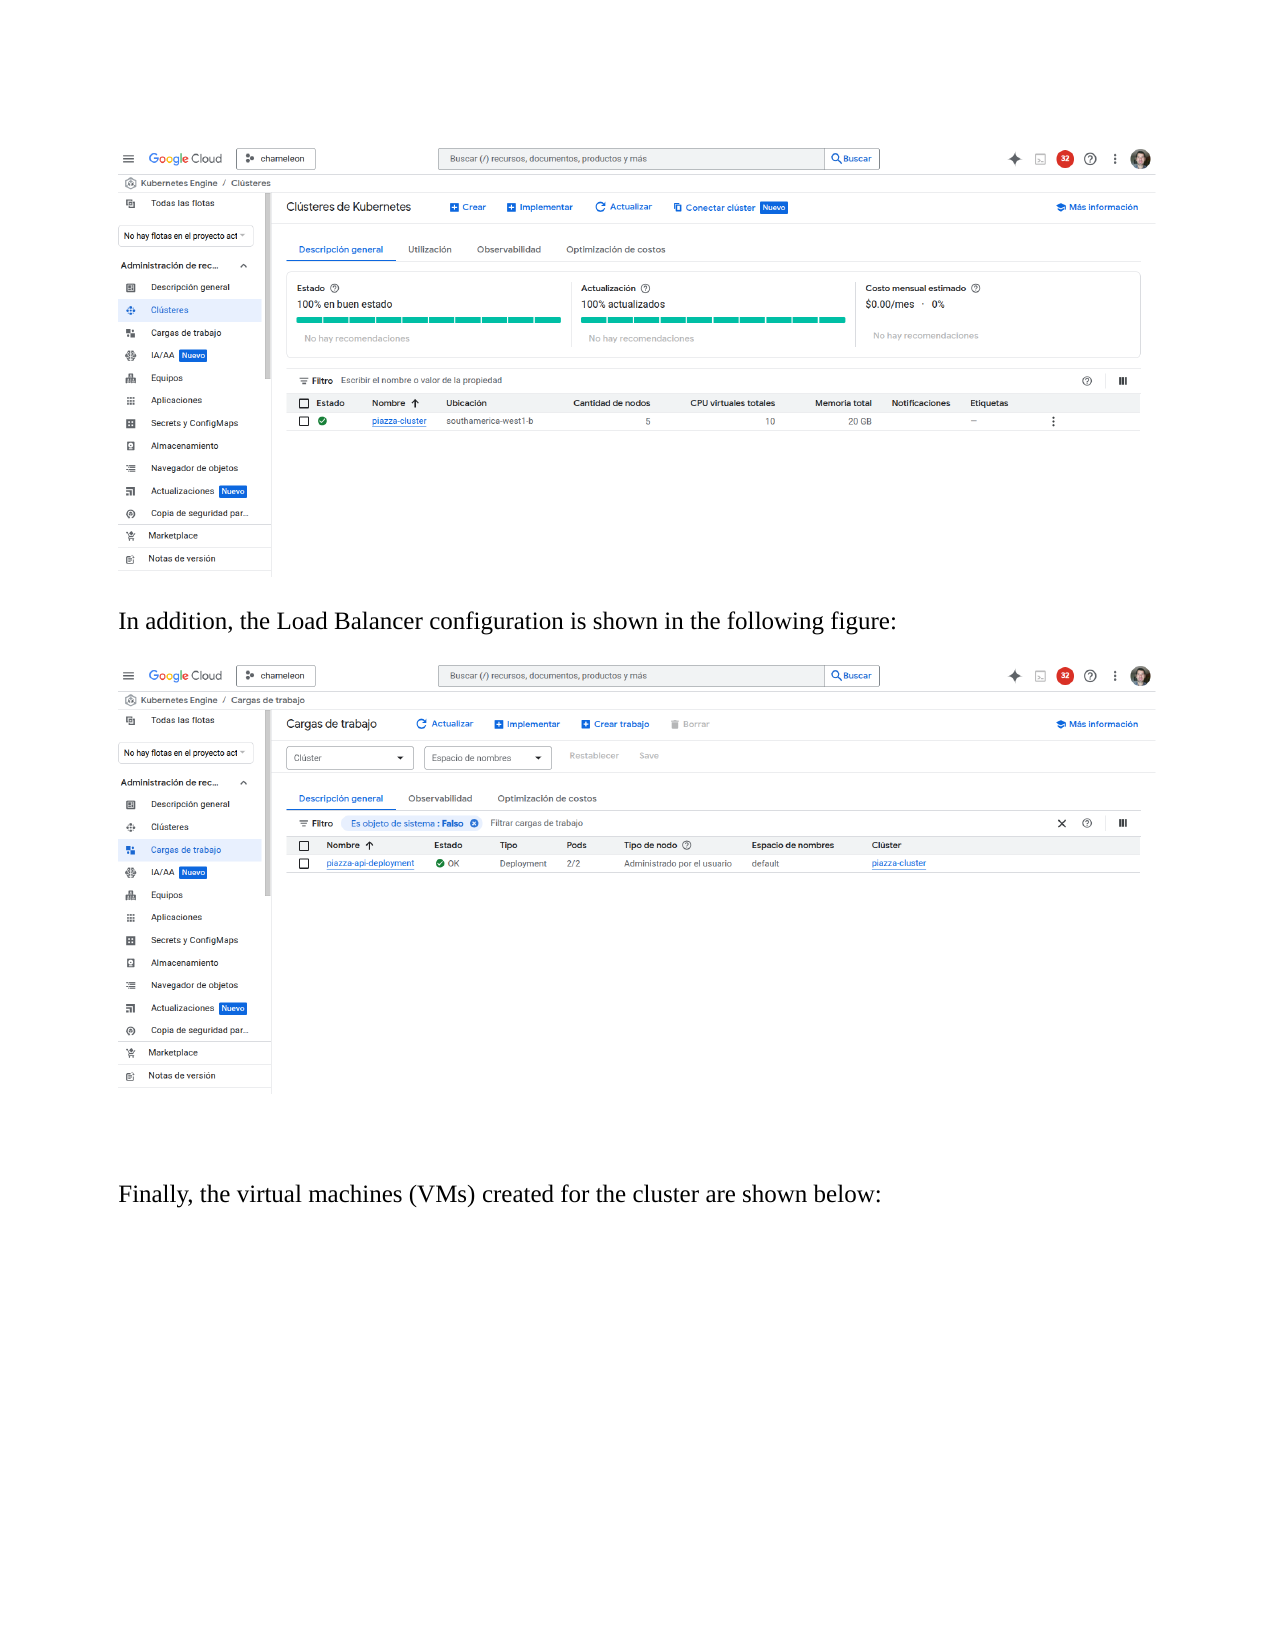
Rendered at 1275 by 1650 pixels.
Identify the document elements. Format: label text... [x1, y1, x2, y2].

picture [118, 146, 1157, 577]
text In addition, the Load Balancer configuration is shown in the following figure: [118, 606, 1157, 634]
text Finally, the virtual machines (VMs) created for the cluster are shown below: [118, 1179, 1157, 1208]
picture [118, 663, 1157, 1094]
